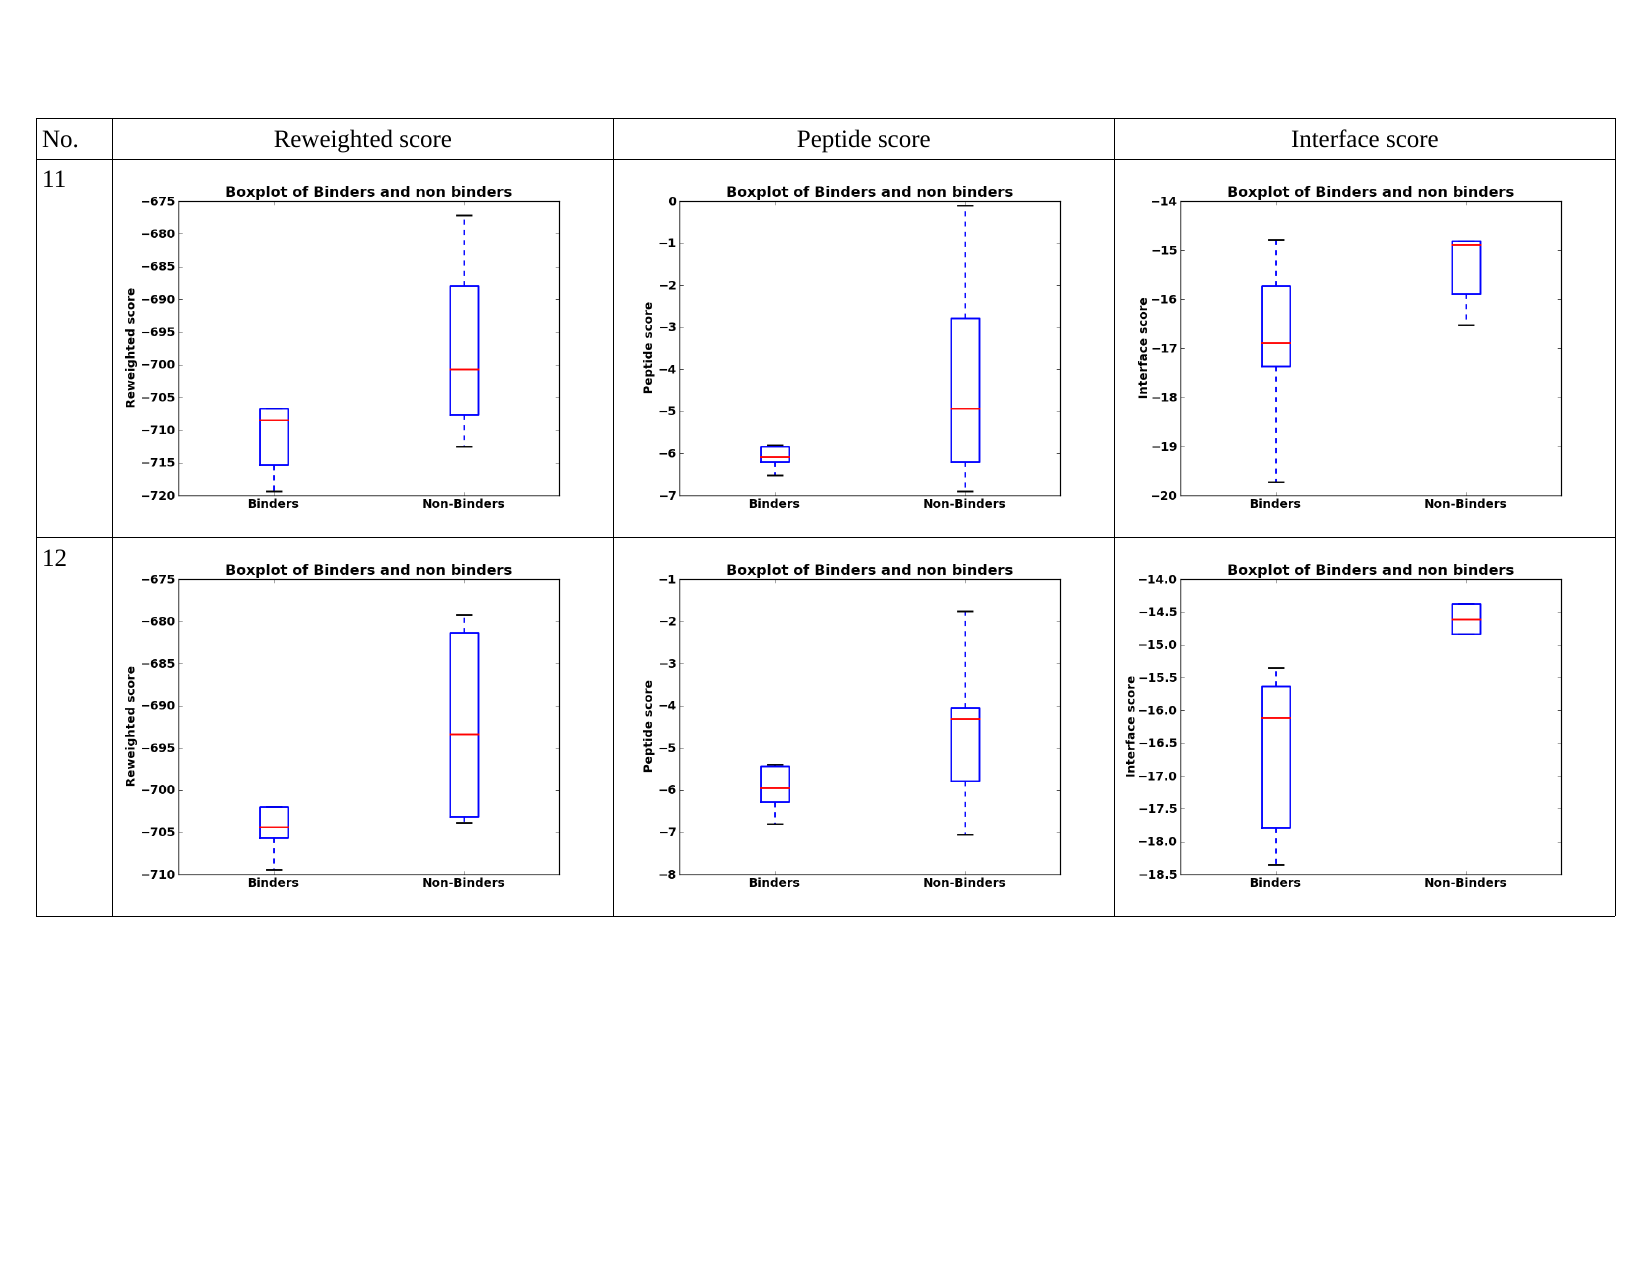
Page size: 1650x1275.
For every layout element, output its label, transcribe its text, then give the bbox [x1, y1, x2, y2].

table_header Peptide score [614, 119, 1114, 158]
table_cell [113, 538, 613, 916]
table_cell [614, 538, 1114, 916]
table_cell 11 [37, 160, 112, 537]
picture [618, 164, 1109, 532]
table_cell [614, 160, 1114, 537]
table_cell [1115, 160, 1615, 537]
picture [117, 164, 608, 532]
picture [1120, 164, 1610, 532]
table_header No. [37, 119, 112, 158]
table_header Interface score [1115, 119, 1615, 158]
picture [618, 543, 1109, 911]
table_cell [113, 160, 613, 537]
table_cell [1115, 538, 1615, 916]
picture [1120, 543, 1610, 911]
table_cell 12 [37, 538, 112, 916]
picture [117, 543, 608, 911]
table_header Reweighted score [113, 119, 613, 158]
